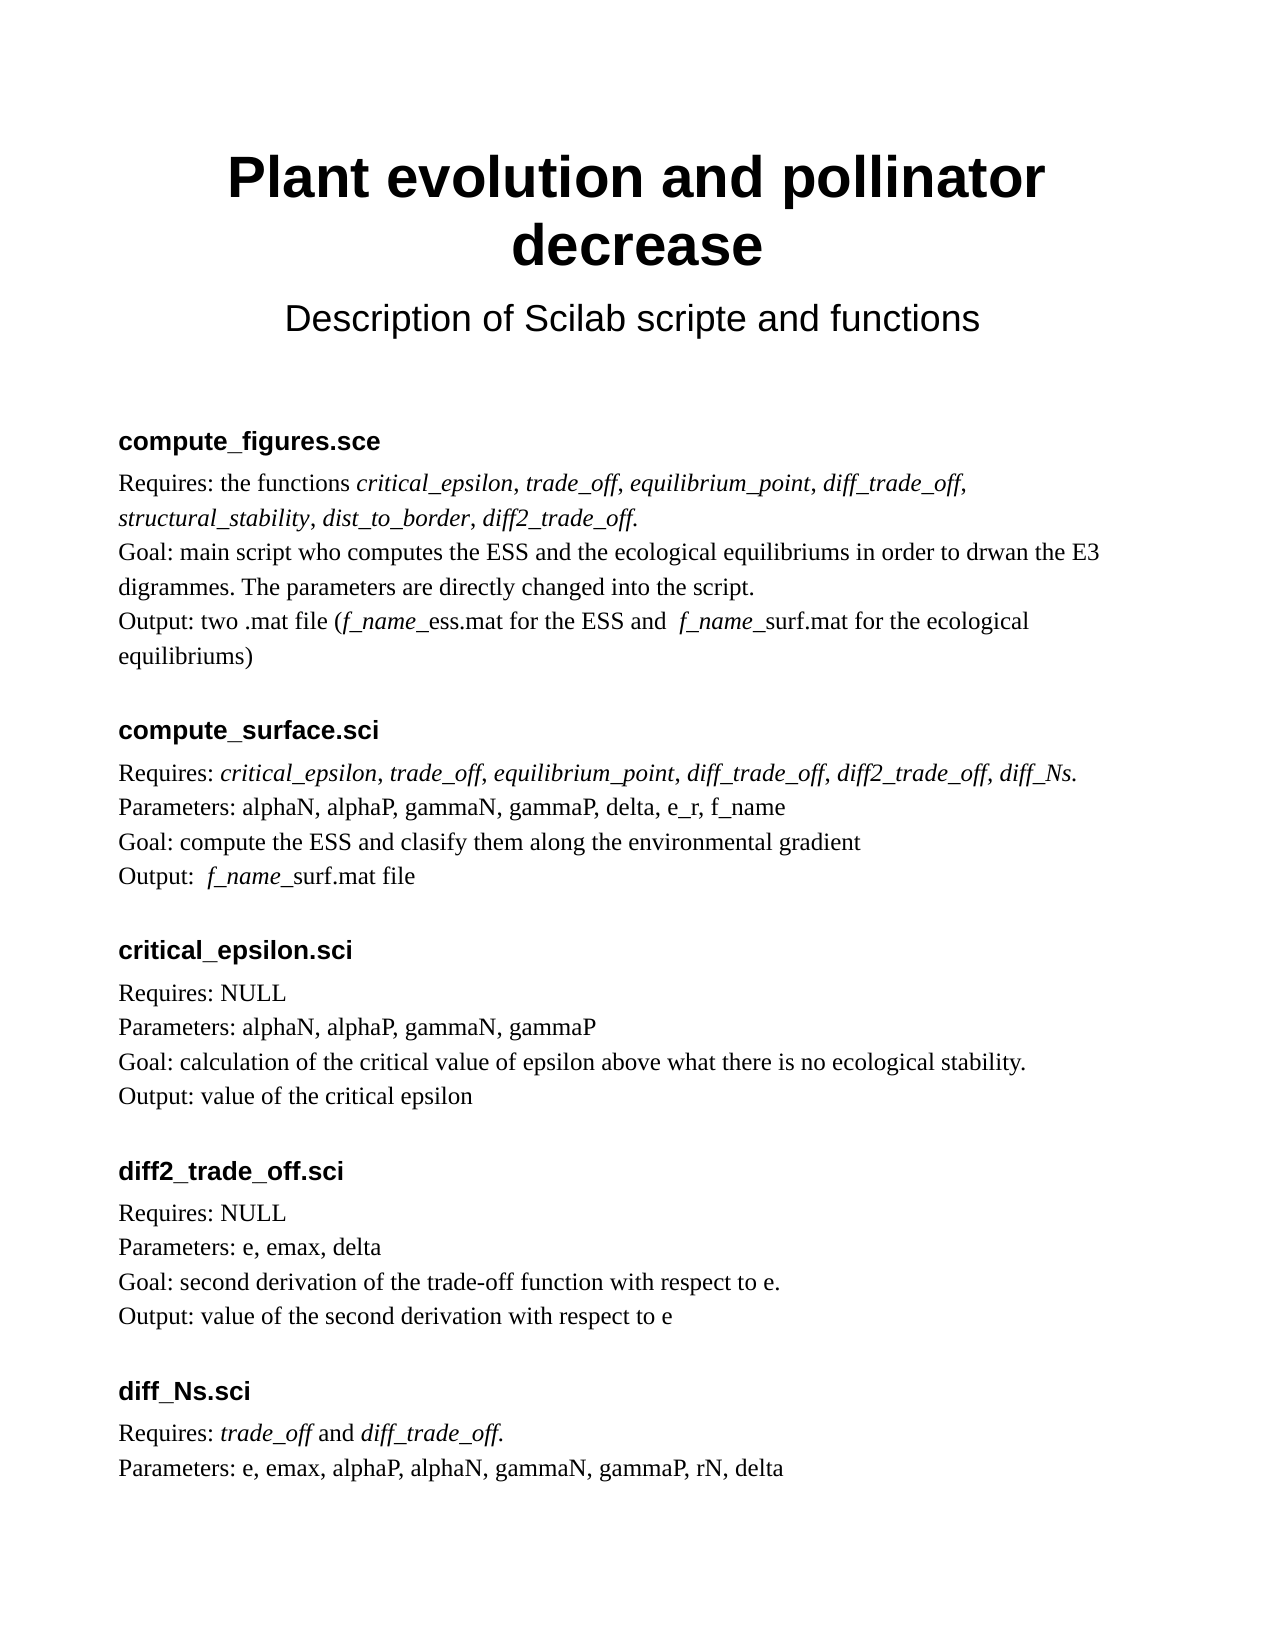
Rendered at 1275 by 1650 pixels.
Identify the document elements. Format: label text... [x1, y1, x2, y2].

subtitle diff2_trade_off.sci [118, 1155, 1157, 1186]
subtitle Description of Scilab scripte and functions [118, 296, 1157, 339]
text Requires: NULL Parameters: alphaN, alphaP, gammaN, gammaP Goal: calculation of the critical value of epsilon above what there is no ecological stability. Output: value of the critical epsilon [118, 978, 1157, 1110]
subtitle compute_figures.sce [118, 426, 1157, 456]
subtitle compute_surface.sci [118, 715, 1157, 745]
text Requires: NULL Parameters: e, emax, delta Goal: second derivation of the trade-off function with respect to e. Output: value of the second derivation with respect to e [118, 1198, 1157, 1330]
text Requires: the functions critical_epsilon, trade_off, equilibrium_point, diff_trade_off, structural_stability, dist_to_border, diff2_trade_off. Goal: main script who computes the ESS and the ecological equilibriums in order to drwan the E3 digrammes. The parameters are directly changed into the script. Output: two .mat file (f_name_ess.mat for the ESS and f_name_surf.mat for the ecological equilibriums) [118, 468, 1157, 669]
text Requires: trade_off and diff_trade_off. Parameters: e, emax, alphaP, alphaN, gammaN, gammaP, rN, delta [118, 1418, 1157, 1481]
subtitle diff_Ns.sci [118, 1376, 1157, 1406]
subtitle critical_epsilon.sci [118, 935, 1157, 965]
text Requires: critical_epsilon, trade_off, equilibrium_point, diff_trade_off, diff2_trade_off, diff_Ns. Parameters: alphaN, alphaP, gammaN, gammaP, delta, e_r, f_name Goal: compute the ESS and clasify them along the environmental gradient Output: f_name_surf.mat file [118, 758, 1157, 890]
title Plant evolution and pollinator decrease [118, 143, 1157, 277]
